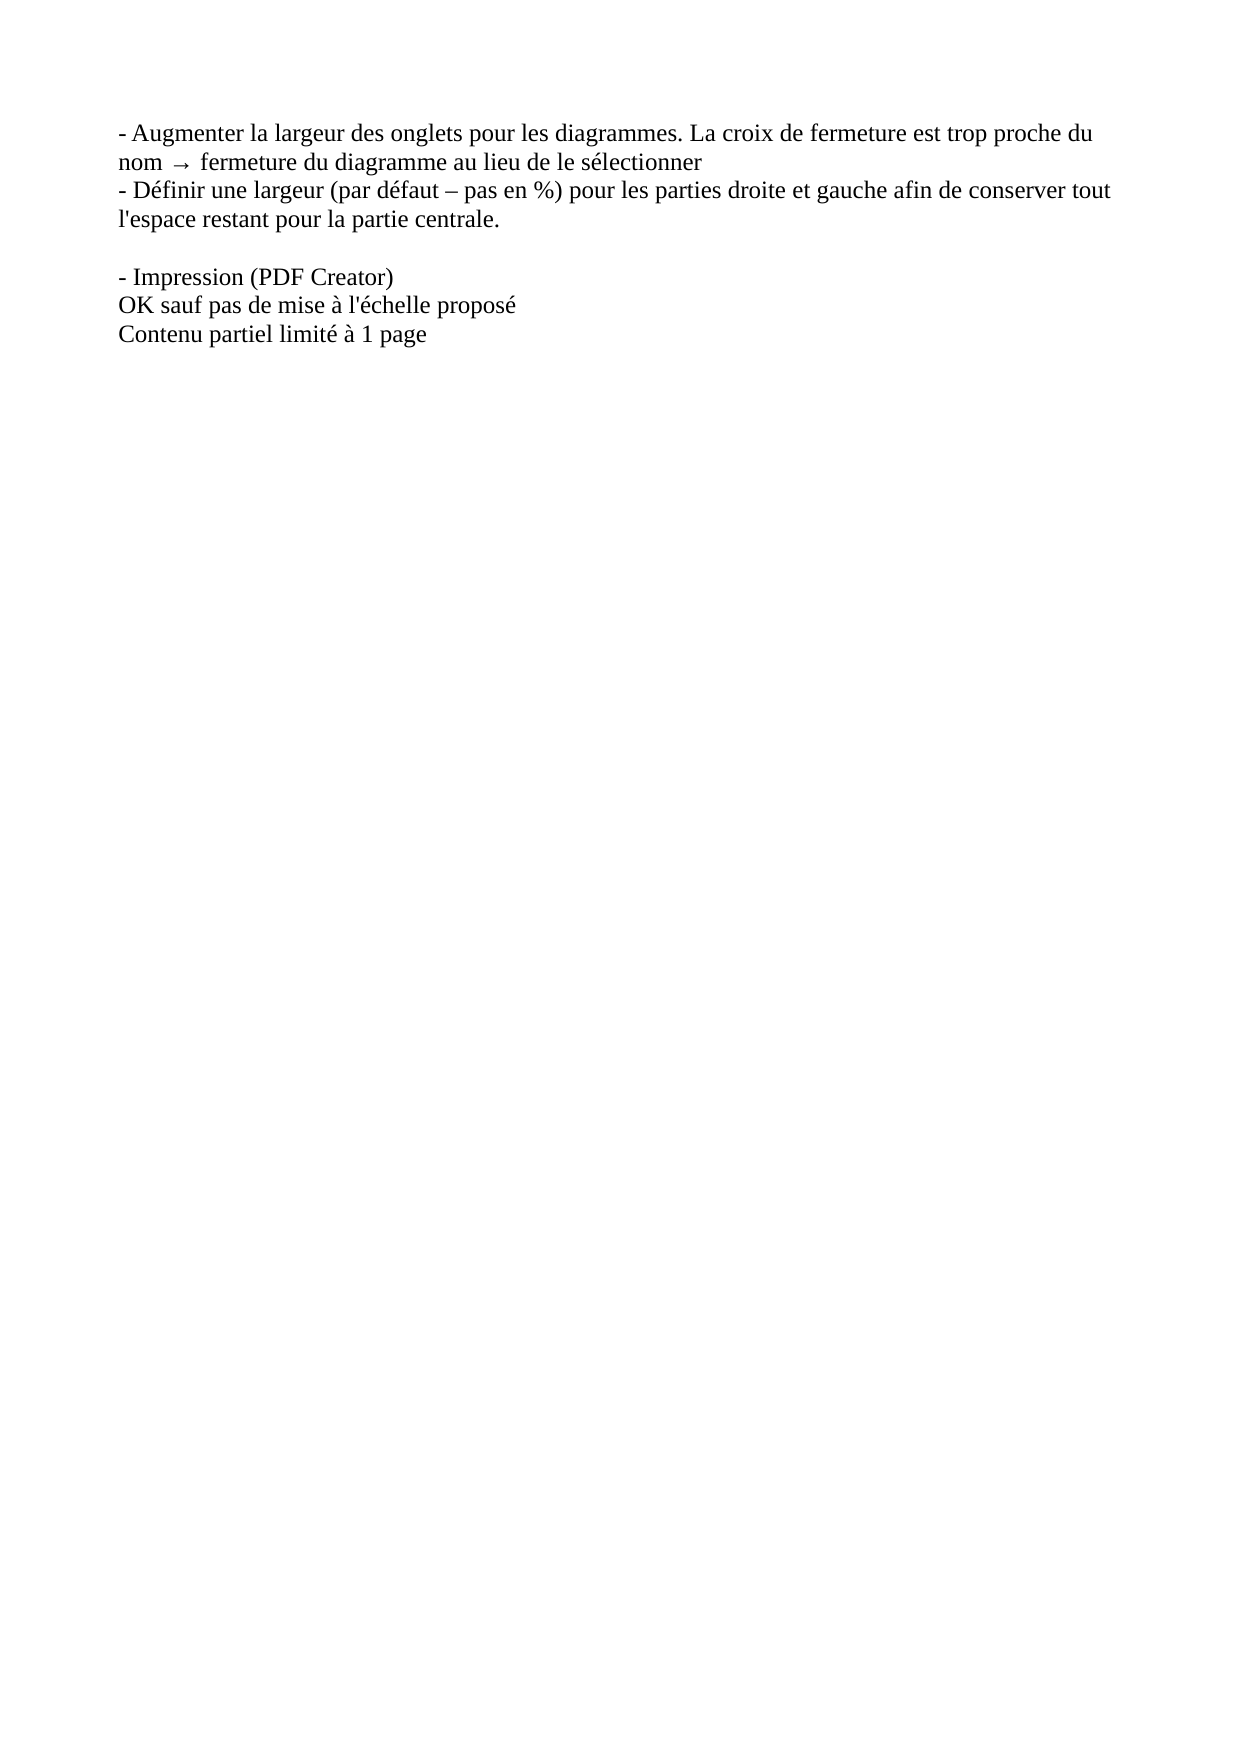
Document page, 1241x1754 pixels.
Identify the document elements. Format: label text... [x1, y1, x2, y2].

text Contenu partiel limité à 1 page [118, 319, 1122, 348]
text OK sauf pas de mise à l'échelle proposé [118, 291, 1122, 319]
text - Augmenter la largeur des onglets pour les diagrammes. La croix de fermeture est trop proche du nom → fermeture du diagramme au lieu de le sélectionner [118, 118, 1122, 176]
text - Définir une largeur (par défaut – pas en %) pour les parties droite et gauche afin de conserver tout l'espace restant pour la partie centrale. [118, 176, 1122, 233]
text - Impression (PDF Creator) [118, 262, 1122, 291]
